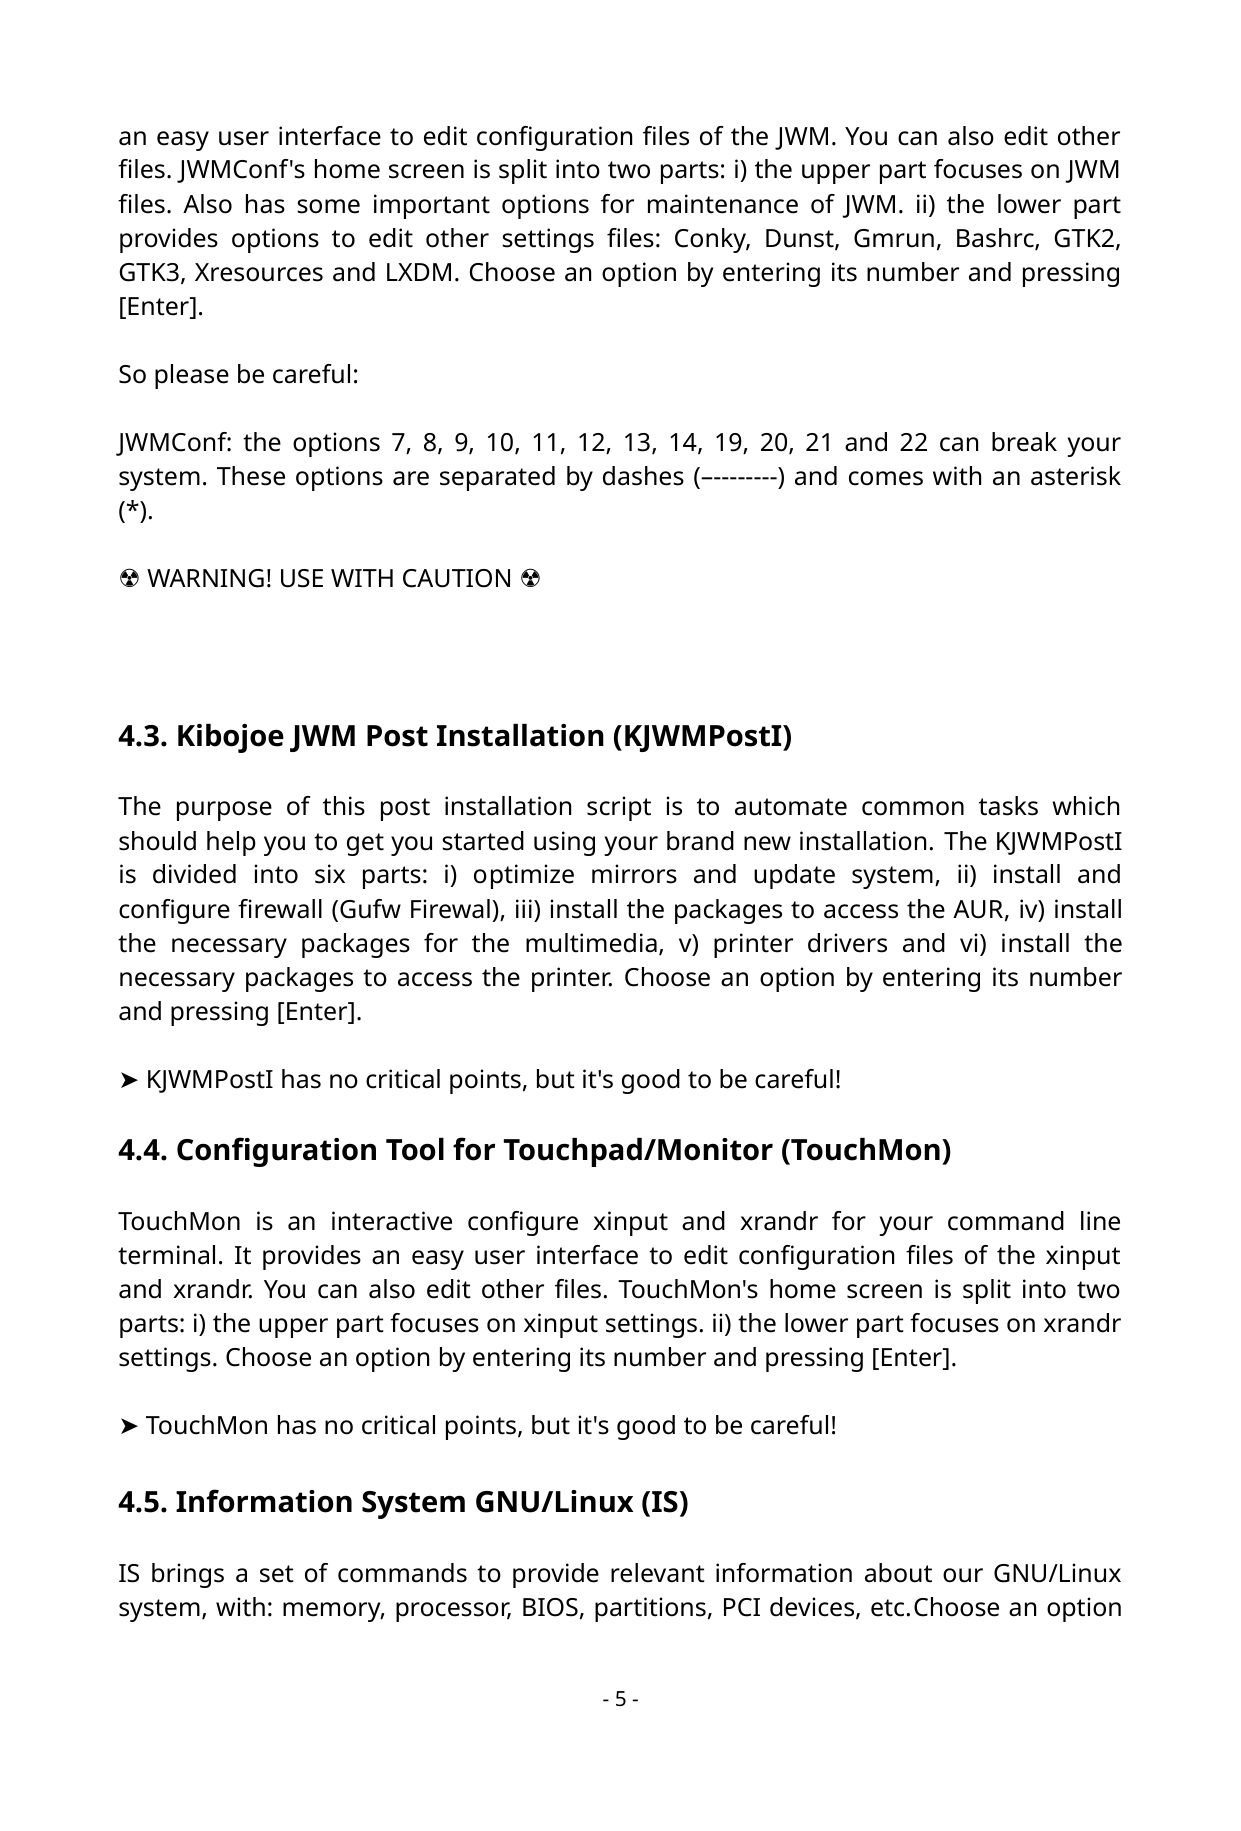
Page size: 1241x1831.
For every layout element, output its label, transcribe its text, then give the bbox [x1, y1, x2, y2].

text So please be careful: [118, 357, 1123, 391]
subtitle 4.5. Information System GNU/Linux (IS) [118, 1482, 1123, 1521]
text The purpose of this post installation script is to automate common tasks which should help you to get you started using your brand new installation. The KJWMPostI is divided into six parts: i) optimize mirrors and update system, ii) install and configure firewall (Gufw Firewal), iii) install the packages to access the AUR, iv) install the necessary packages for the multimedia, v) printer drivers and vi) install the necessary packages to access the printer. Choose an option by entering its number and pressing [Enter]. [118, 789, 1123, 1027]
text IS brings a set of commands to provide relevant information about our GNU/Linux system, with: memory, processor, BIOS, partitions, PCI devices, etc.Choose an option [118, 1555, 1123, 1623]
subtitle 4.3. Kibojoe JWM Post Installation (KJWMPostI) [118, 715, 1123, 755]
text JWMConf: the options 7, 8, 9, 10, 11, 12, 13, 14, 19, 20, 21 and 22 can break your system. These options are separated by dashes (–--------) and comes with an asterisk (*). [118, 425, 1123, 527]
text ➤ TouchMon has no critical points, but it's good to be careful! [118, 1408, 1123, 1442]
text TouchMon is an interactive configure xinput and xrandr for your command line terminal. It provides an easy user interface to edit configuration files of the xinput and xrandr. You can also edit other files. TouchMon's home screen is split into two parts: i) the upper part focuses on xinput settings. ii) the lower part focuses on xrandr settings. Choose an option by entering its number and pressing [Enter]. [118, 1203, 1123, 1374]
text ➤ KJWMPostI has no critical points, but it's good to be careful! [118, 1062, 1123, 1096]
text an easy user interface to edit configuration files of the JWM. You can also edit other files. JWMConf's home screen is split into two parts: i) the upper part focuses on JWM files. Also has some important options for maintenance of JWM. ii) the lower part provides options to edit other settings files: Conky, Dunst, Gmrun, Bashrc, GTK2, GTK3, Xresources and LXDM. Choose an option by entering its number and pressing [Enter]. [118, 118, 1123, 322]
text ☢ WARNING! USE WITH CAUTION ☢ [118, 561, 1123, 595]
subtitle 4.4. Configuration Tool for Touchpad/Monitor (TouchMon) [118, 1130, 1123, 1169]
